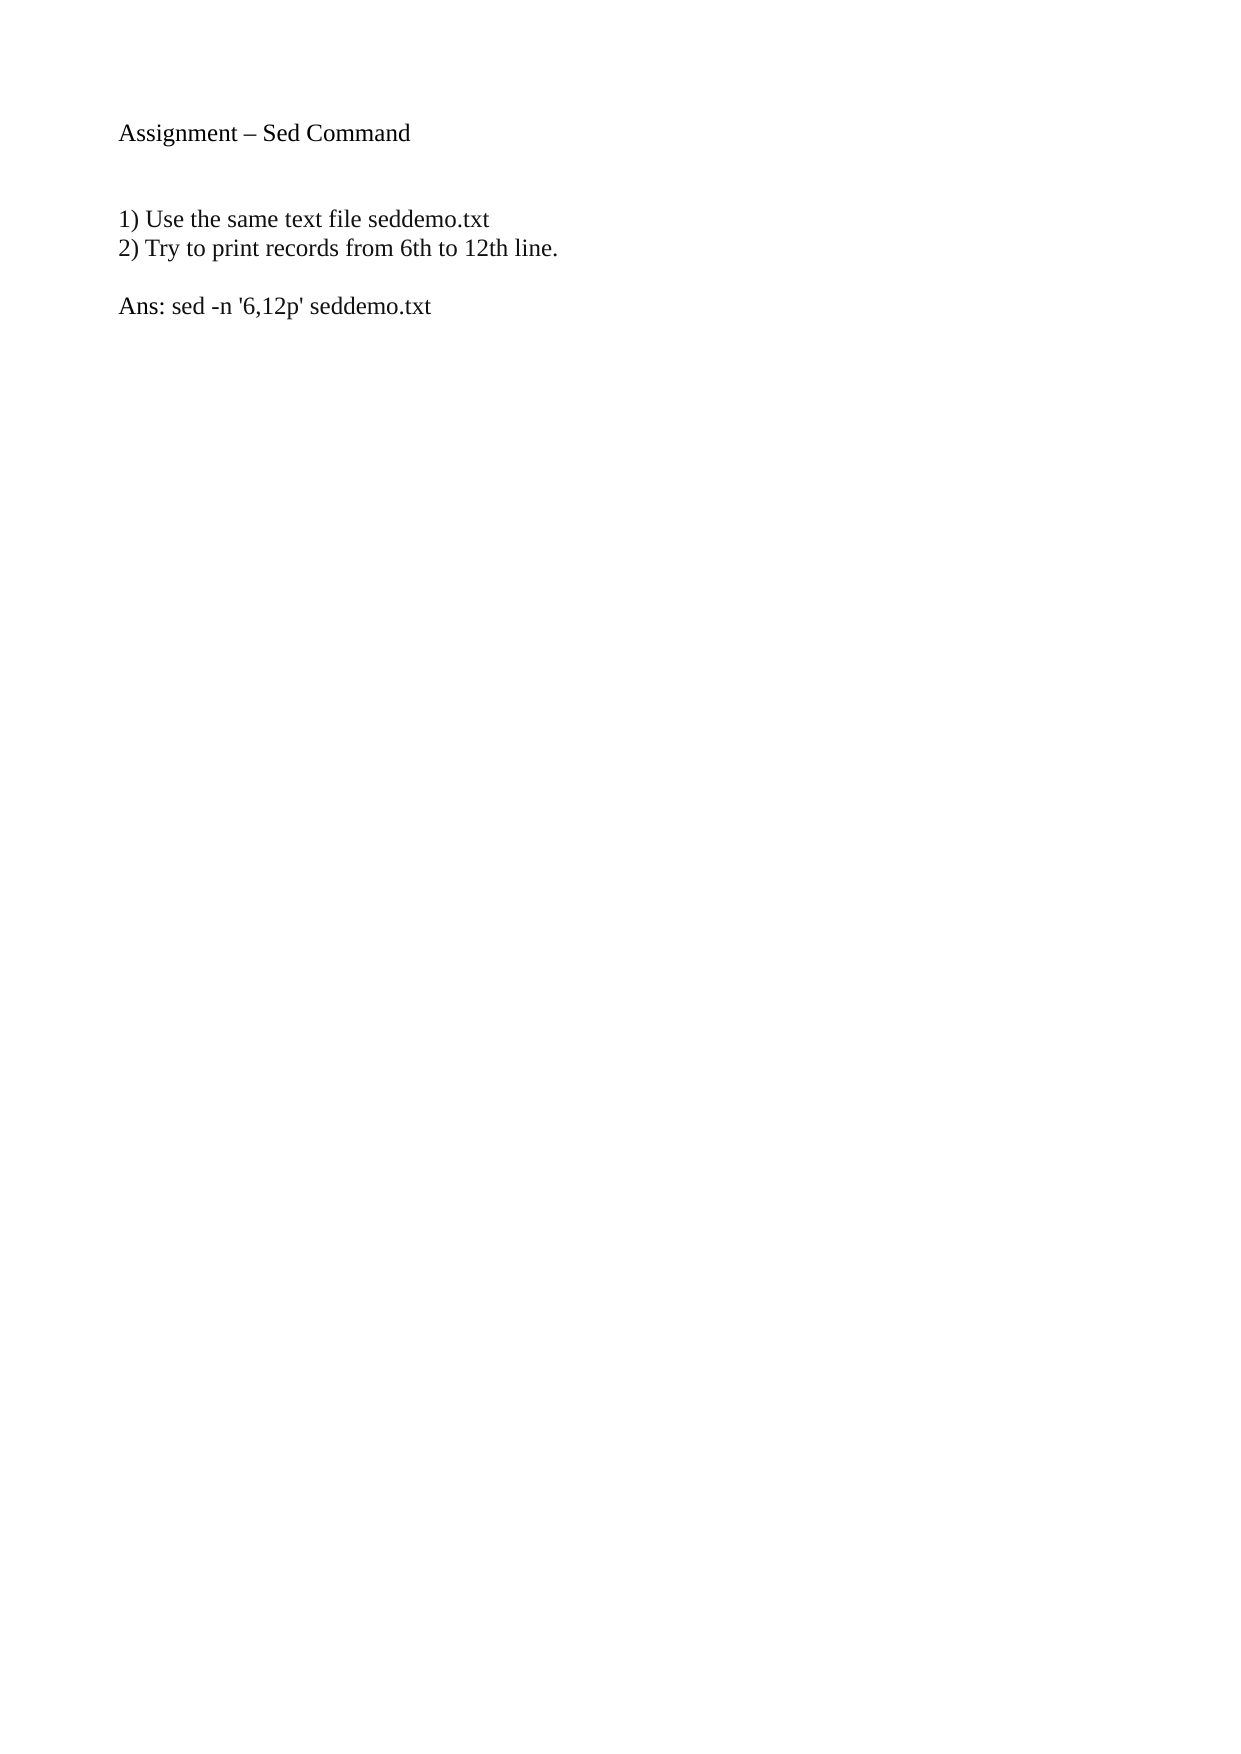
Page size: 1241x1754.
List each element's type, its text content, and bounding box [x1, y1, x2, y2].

text 1) Use the same text file seddemo.txt [118, 204, 1122, 233]
text 2) Try to print records from 6th to 12th line. [118, 233, 1122, 262]
text Ans: sed -n '6,12p' seddemo.txt [118, 291, 1122, 320]
text Assignment – Sed Command [118, 118, 1122, 147]
